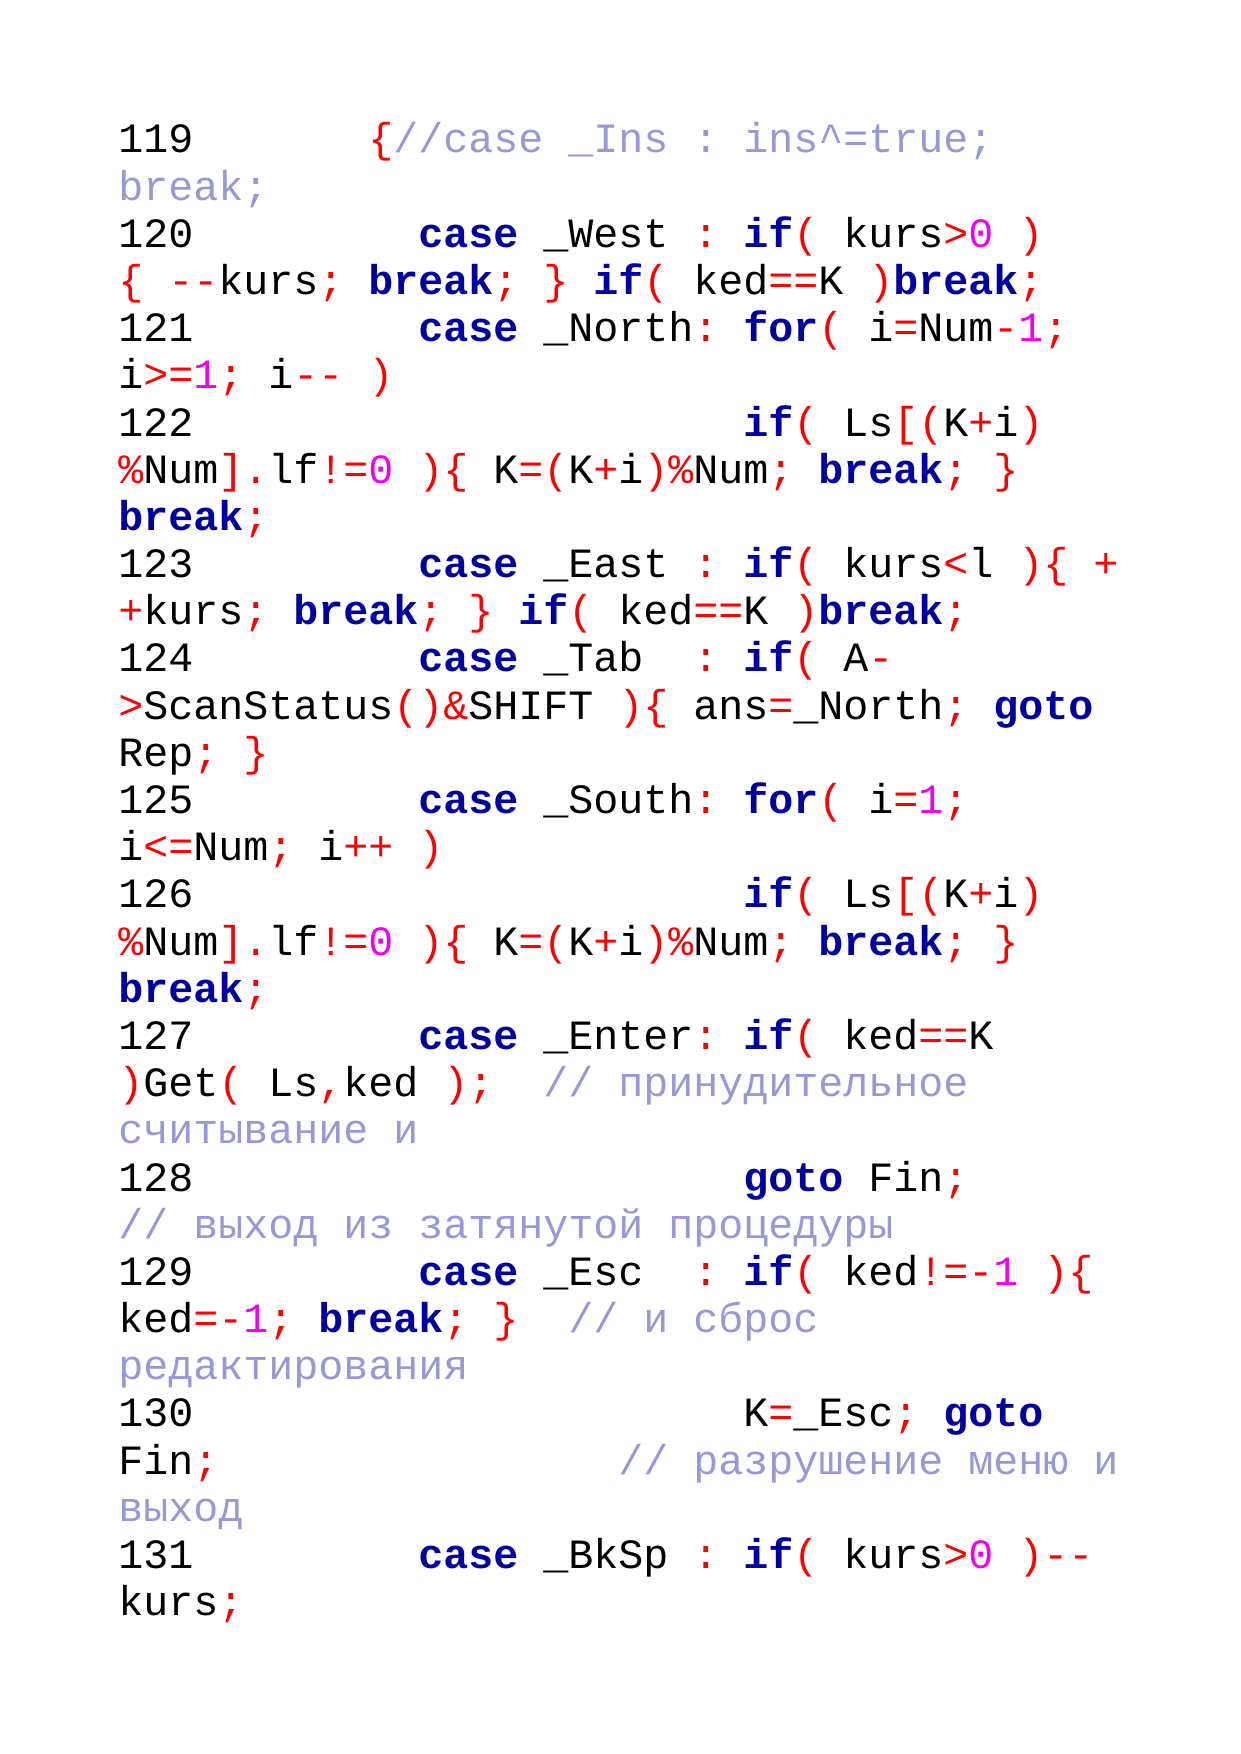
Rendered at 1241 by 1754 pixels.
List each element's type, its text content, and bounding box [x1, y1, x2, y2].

subtitle 119 {//case _Ins : ins^=true; break; [118, 118, 1122, 212]
subtitle 120 case _West : if( kurs>0 ){ --kurs; break; } if( ked==K )break; [118, 212, 1122, 307]
subtitle 121 case _North: for( i=Num-1; i>=1; i-- ) [118, 307, 1122, 401]
subtitle 129 case _Esc : if( ked!=-1 ){ ked=-1; break; } // и сброс редактирования [118, 1251, 1122, 1392]
subtitle 130 K=_Esc; goto Fin; // разрушение меню и выход [118, 1392, 1122, 1534]
subtitle 125 case _South: for( i=1; i<=Num; i++ ) [118, 779, 1122, 873]
subtitle 131 case _BkSp : if( kurs>0 )--kurs; [118, 1534, 1122, 1628]
subtitle 127 case _Enter: if( ked==K )Get( Ls,ked ); // принудительное считывание и [118, 1015, 1122, 1156]
subtitle 122 if( Ls[(K+i)%Num].lf!=0 ){ K=(K+i)%Num; break; } break; [118, 401, 1122, 543]
subtitle 126 if( Ls[(K+i)%Num].lf!=0 ){ K=(K+i)%Num; break; } break; [118, 873, 1122, 1015]
subtitle 123 case _East : if( kurs<l ){ ++kurs; break; } if( ked==K )break; [693, 543, 1122, 637]
subtitle 123 case _East : if( kurs<l ){ ++kurs; break; } if( ked==K )break; [118, 543, 618, 637]
subtitle 124 case _Tab : if( A->ScanStatus()&SHIFT ){ ans=_North; goto Rep; } [118, 637, 1122, 779]
subtitle 128 goto Fin; // выход из затянутой процедуры [118, 1156, 1122, 1251]
